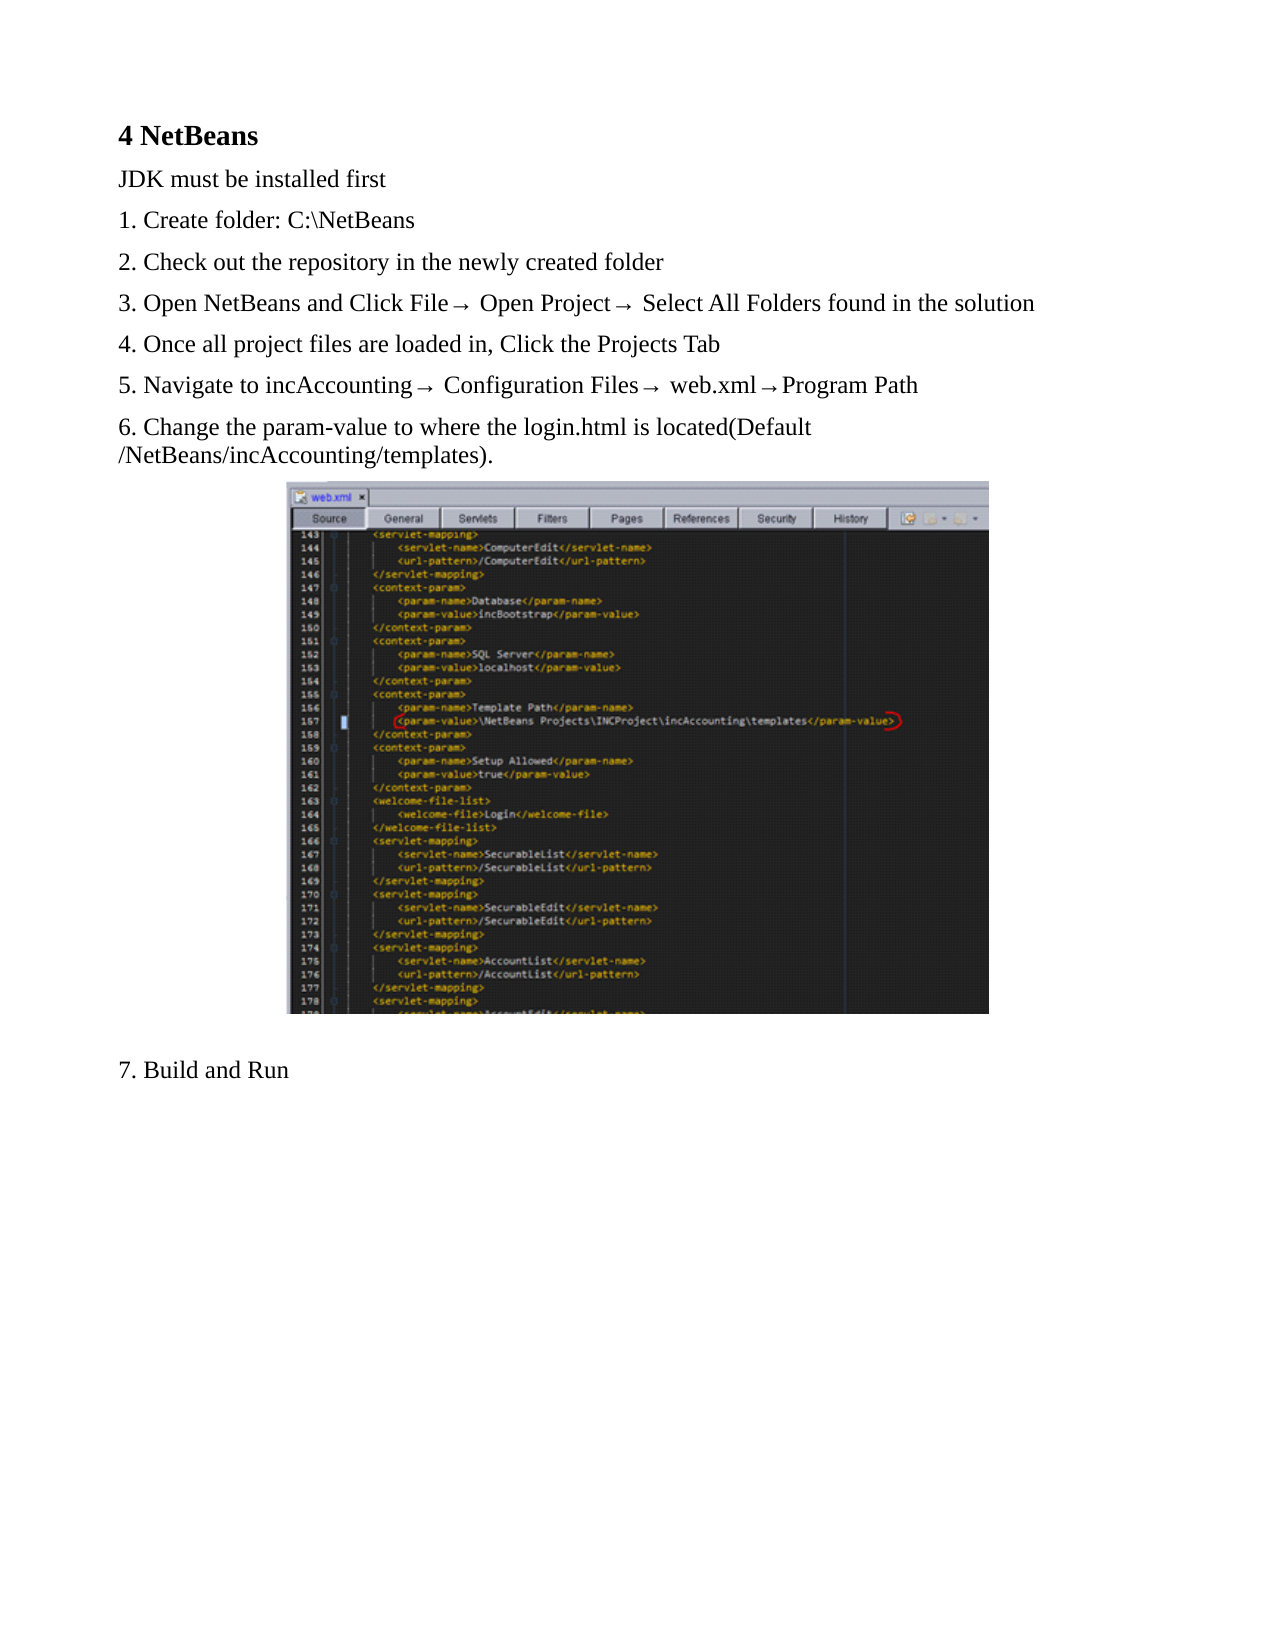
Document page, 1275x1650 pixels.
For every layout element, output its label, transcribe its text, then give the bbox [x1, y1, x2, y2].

text 3. Open NetBeans and Click File→ Open Project→ Select All Folders found in the solution [118, 288, 1157, 317]
text 7. Build and Run [118, 1055, 1157, 1084]
text 6. Change the param-value to where the login.html is located(Default /NetBeans/incAccounting/templates). [118, 412, 1157, 469]
text 2. Check out the repository in the newly created folder [118, 247, 1157, 275]
text JDK must be installed first [118, 164, 1157, 193]
text 4. Once all project files are loaded in, Click the Projects Tab [118, 329, 1157, 358]
text 5. Navigate to incAccounting→ Configuration Files→ web.xml→Program Path [118, 370, 1157, 399]
subtitle 4 NetBeans [118, 118, 1157, 152]
text 1. Create folder: C:\NetBeans [118, 205, 1157, 234]
